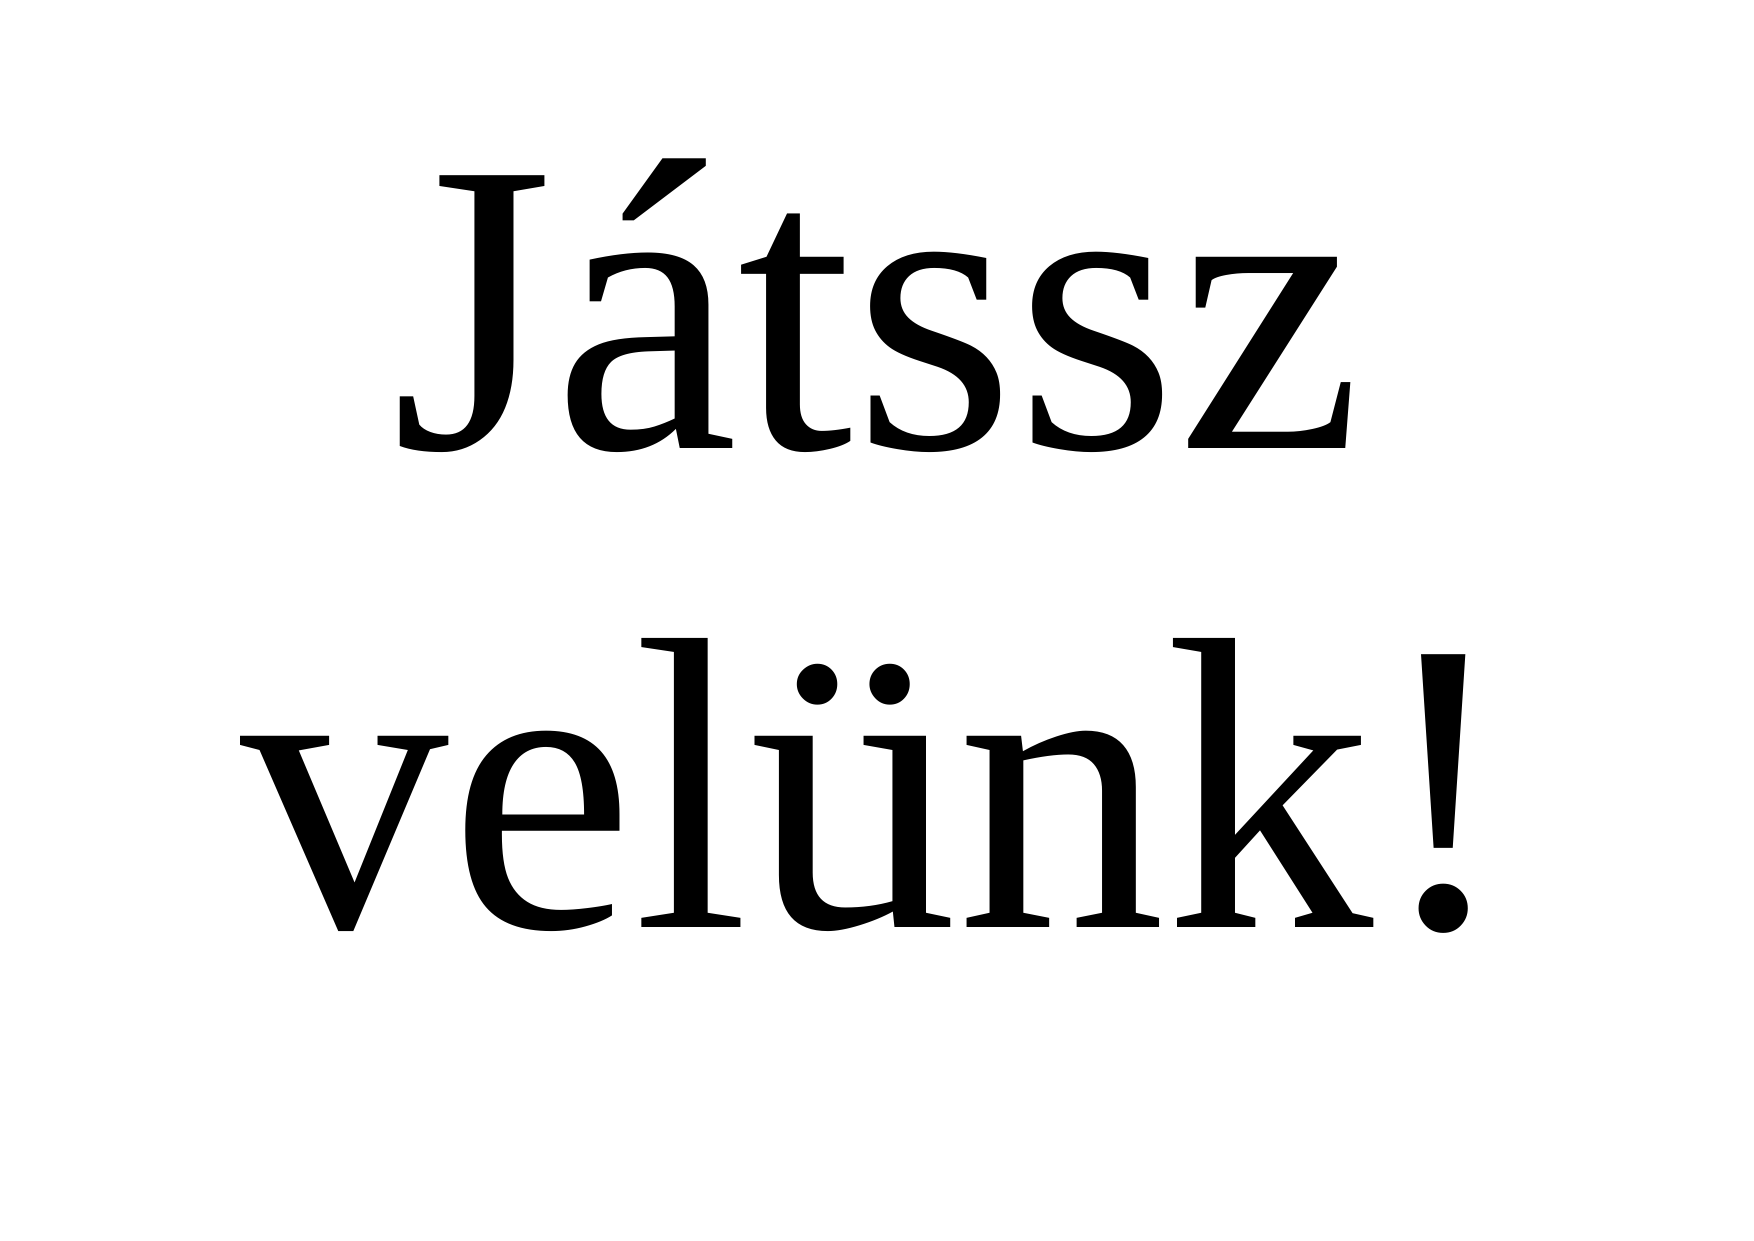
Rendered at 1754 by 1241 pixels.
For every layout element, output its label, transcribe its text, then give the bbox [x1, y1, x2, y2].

text Játssz velünk! [59, 59, 1695, 1017]
